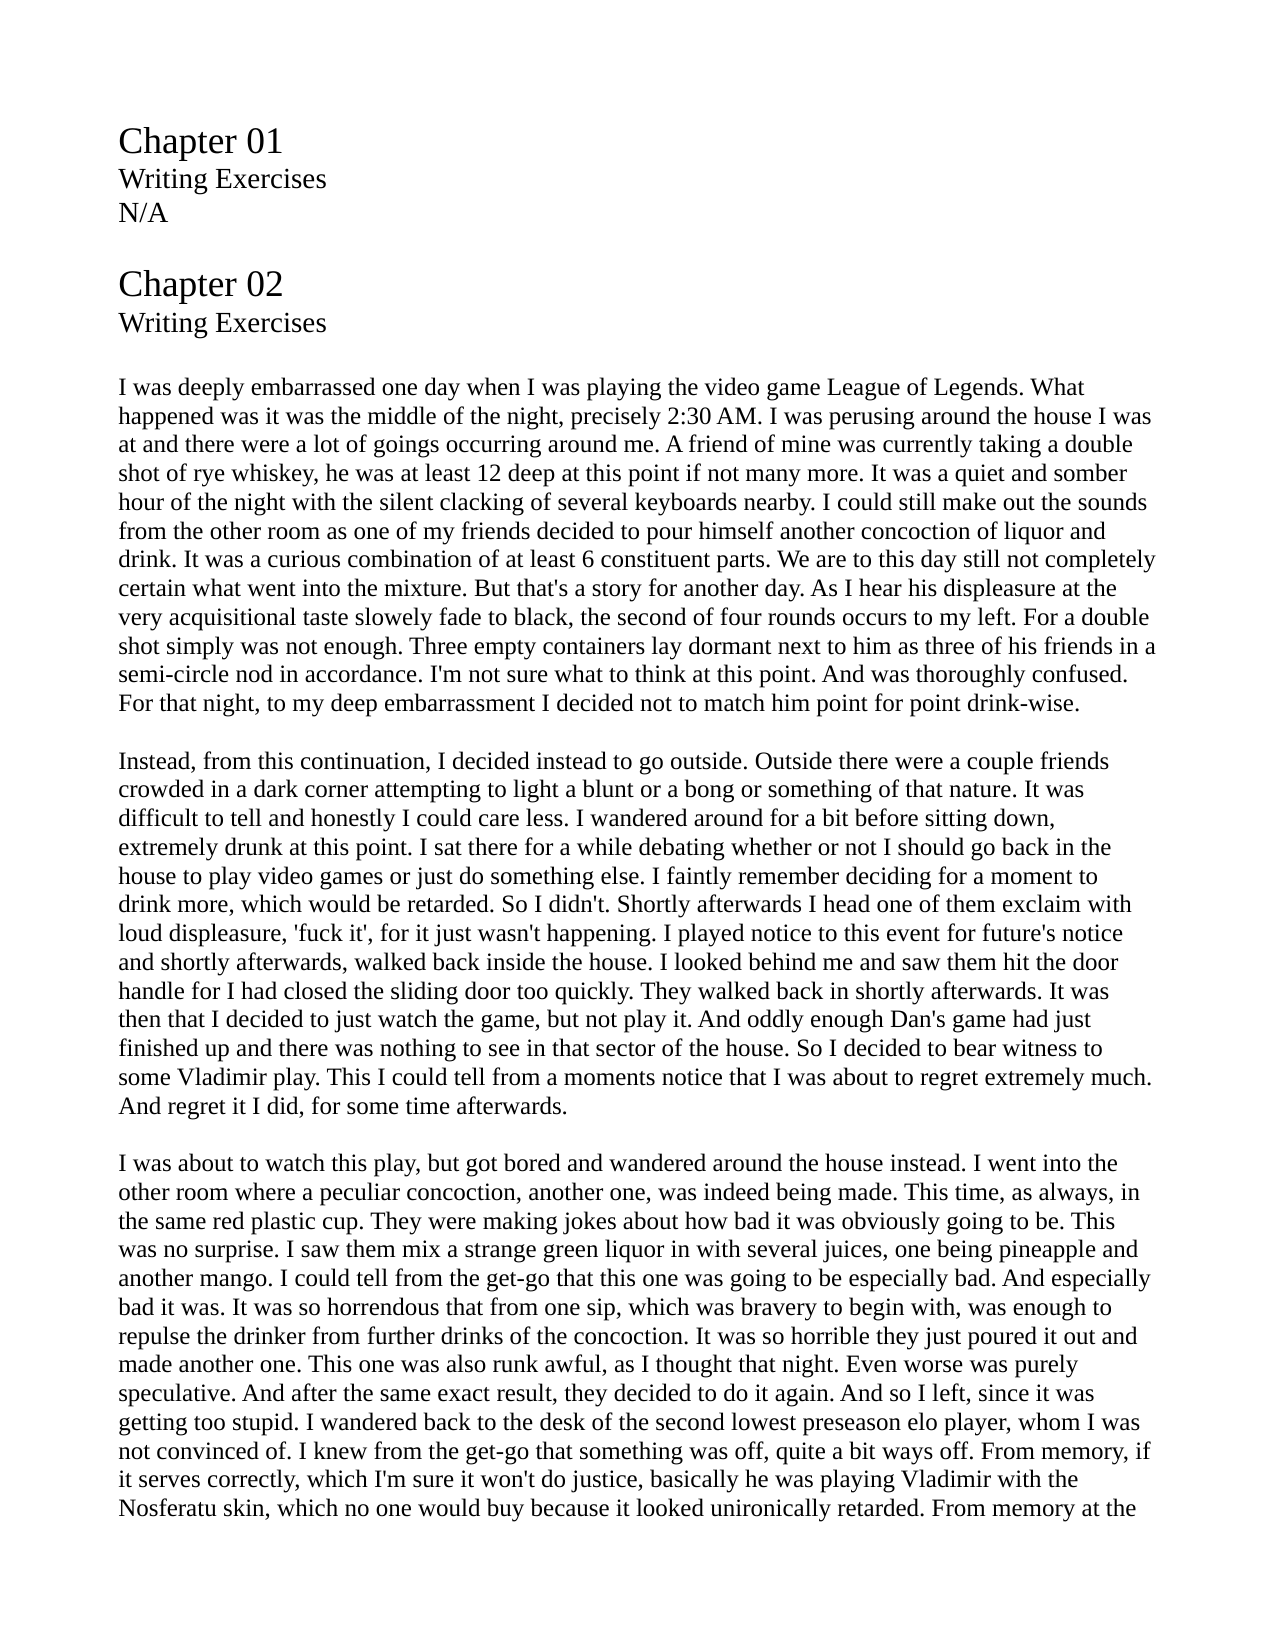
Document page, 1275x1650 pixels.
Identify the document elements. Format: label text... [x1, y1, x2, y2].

text Chapter 02 [118, 262, 1157, 305]
text Chapter 01 [118, 118, 1157, 161]
text Instead, from this continuation, I decided instead to go outside. Outside there were a couple friends crowded in a dark corner attempting to light a blunt or a bong or something of that nature. It was difficult to tell and honestly I could care less. I wandered around for a bit before sitting down, extremely drunk at this point. I sat there for a while debating whether or not I should go back in the house to play video games or just do something else. I faintly remember deciding for a moment to drink more, which would be retarded. So I didn't. Shortly afterwards I head one of them exclaim with loud displeasure, 'fuck it', for it just wasn't happening. I played notice to this event for future's notice and shortly afterwards, walked back inside the house. I looked behind me and saw them hit the door handle for I had closed the sliding door too quickly. They walked back in shortly afterwards. It was then that I decided to just watch the game, but not play it. And oddly enough Dan's game had just finished up and there was nothing to see in that sector of the house. So I decided to bear witness to some Vladimir play. This I could tell from a moments notice that I was about to regret extremely much. And regret it I did, for some time afterwards. [118, 746, 1157, 1119]
text Writing Exercises [118, 161, 1157, 195]
text N/A [118, 195, 1157, 228]
text I was about to watch this play, but got bored and wandered around the house instead. I went into the other room where a peculiar concoction, another one, was indeed being made. This time, as always, in the same red plastic cup. They were making jokes about how bad it was obviously going to be. This was no surprise. I saw them mix a strange green liquor in with several juices, one being pineapple and another mango. I could tell from the get-go that this one was going to be especially bad. And especially bad it was. It was so horrendous that from one sip, which was bravery to begin with, was enough to repulse the drinker from further drinks of the concoction. It was so horrible they just poured it out and made another one. This one was also runk awful, as I thought that night. Even worse was purely speculative. And after the same exact result, they decided to do it again. And so I left, since it was getting too stupid. I wandered back to the desk of the second lowest preseason elo player, whom I was not convinced of. I knew from the get-go that something was off, quite a bit ways off. From memory, if it serves correctly, which I'm sure it won't do justice, basically he was playing Vladimir with the Nosferatu skin, which no one would buy because it looked unironically retarded. From memory at the [118, 1148, 1157, 1522]
text I was deeply embarrassed one day when I was playing the video game League of Legends. What happened was it was the middle of the night, precisely 2:30 AM. I was perusing around the house I was at and there were a lot of goings occurring around me. A friend of mine was currently taking a double shot of rye whiskey, he was at least 12 deep at this point if not many more. It was a quiet and somber hour of the night with the silent clacking of several keyboards nearby. I could still make out the sounds from the other room as one of my friends decided to pour himself another concoction of liquor and drink. It was a curious combination of at least 6 constituent parts. We are to this day still not completely certain what went into the mixture. But that's a story for another day. As I hear his displeasure at the very acquisitional taste slowely fade to black, the second of four rounds occurs to my left. For a double shot simply was not enough. Three empty containers lay dormant next to him as three of his friends in a semi-circle nod in accordance. I'm not sure what to think at this point. And was thoroughly confused. For that night, to my deep embarrassment I decided not to match him point for point drink-wise. [118, 372, 1157, 717]
text Writing Exercises [118, 305, 1157, 338]
